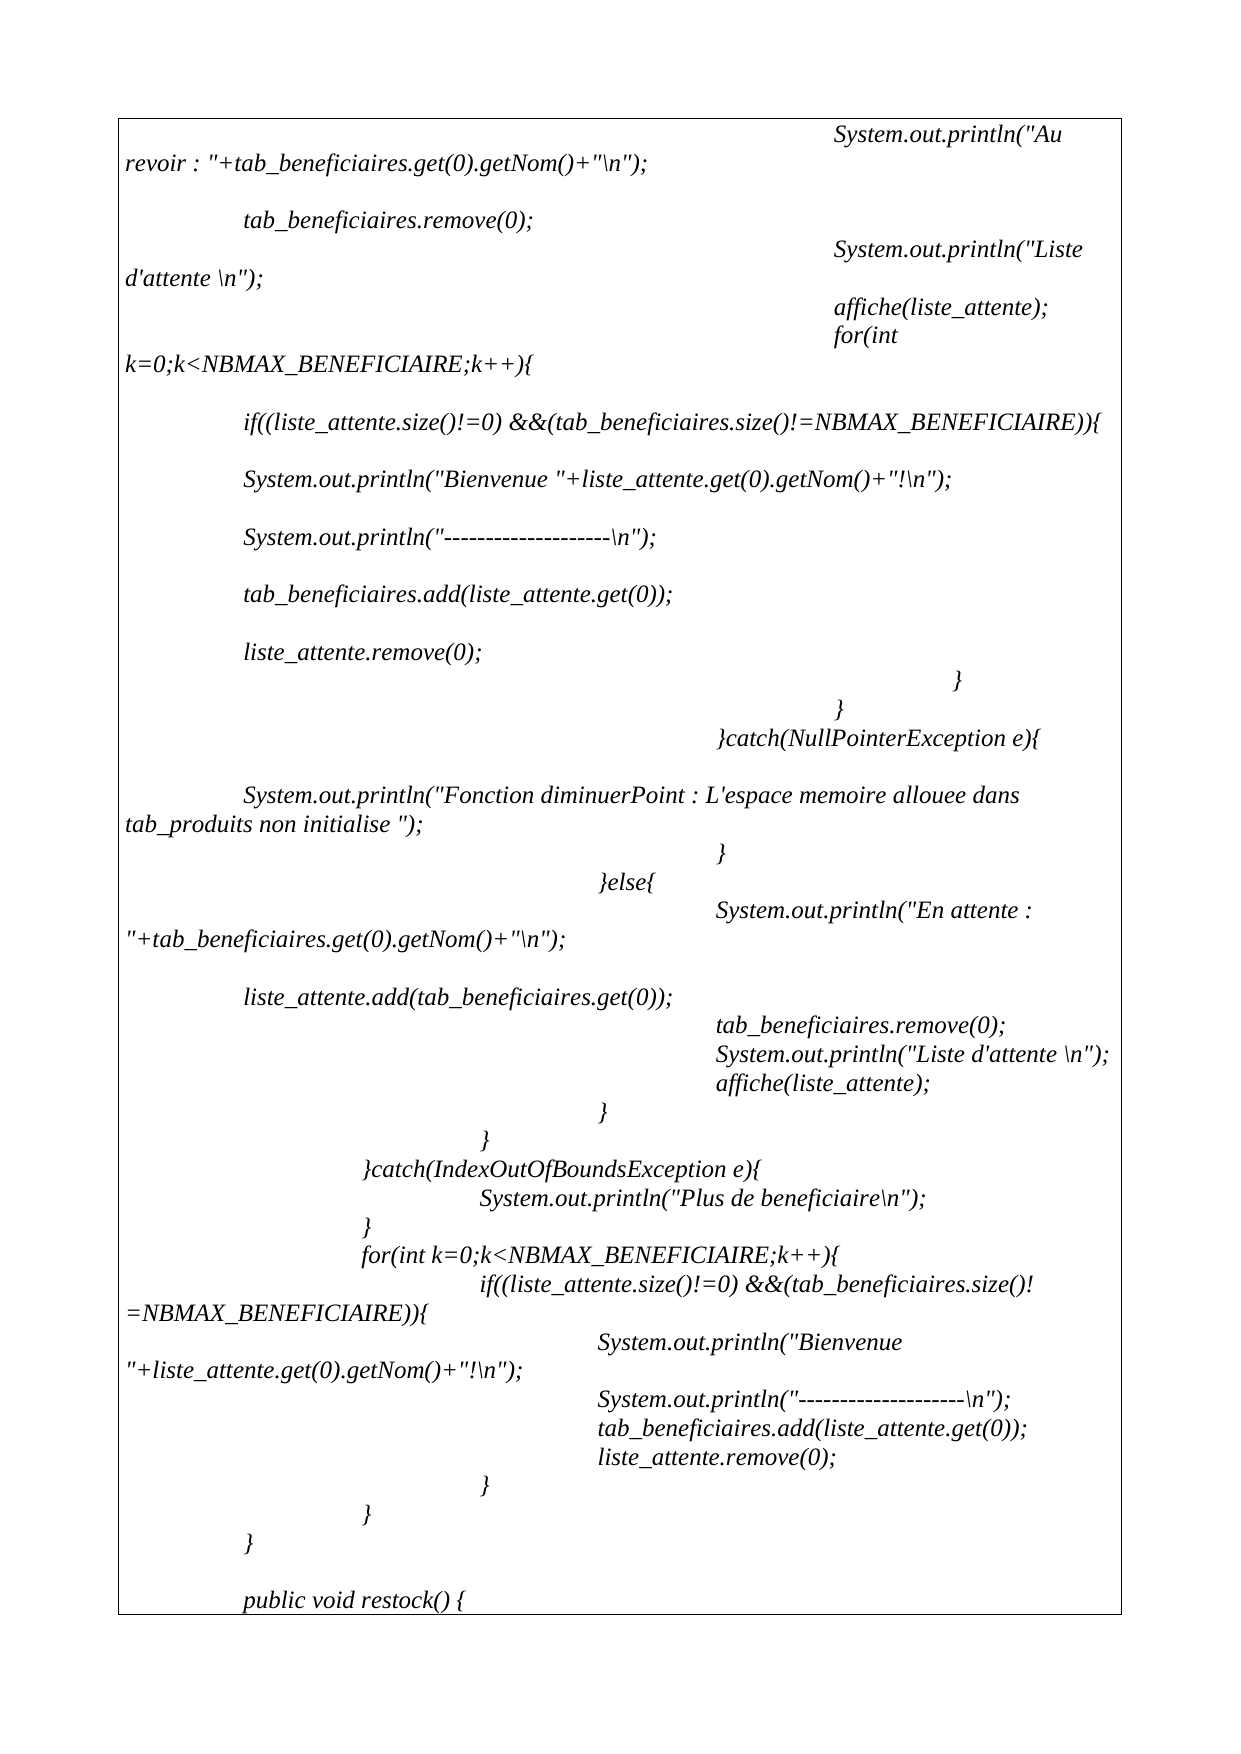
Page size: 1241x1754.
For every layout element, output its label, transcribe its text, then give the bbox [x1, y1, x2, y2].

table_header System.out.println("Au revoir : "+tab_beneficiaires.get(0).getNom()+"\n"); tab_beneficiaires.remove(0); System.out.println("Liste d'attente \n"); affiche(liste_attente); for(int k=0;k<NBMAX_BENEFICIAIRE;k++){ if((liste_attente.size()!=0) &&(tab_beneficiaires.size()!=NBMAX_BENEFICIAIRE)){ System.out.println("Bienvenue "+liste_attente.get(0).getNom()+"!\n"); System.out.println("--------------------\n"); tab_beneficiaires.add(liste_attente.get(0)); liste_attente.remove(0); } } }catch(NullPointerException e){ System.out.println("Fonction diminuerPoint : L'espace memoire allouee dans tab_produits non initialise "); } }else{ System.out.println("En attente : "+tab_beneficiaires.get(0).getNom()+"\n"); liste_attente.add(tab_beneficiaires.get(0)); tab_beneficiaires.remove(0); System.out.println("Liste d'attente \n"); affiche(liste_attente); } } }catch(IndexOutOfBoundsException e){ System.out.println("Plus de beneficiaire\n"); } for(int k=0;k<NBMAX_BENEFICIAIRE;k++){ if((liste_attente.size()!=0) &&(tab_beneficiaires.size()!=NBMAX_BENEFICIAIRE)){ System.out.println("Bienvenue "+liste_attente.get(0).getNom()+"!\n"); System.out.println("--------------------\n"); tab_beneficiaires.add(liste_attente.get(0)); liste_attente.remove(0); } } } public void restock() { [119, 119, 1121, 1614]
